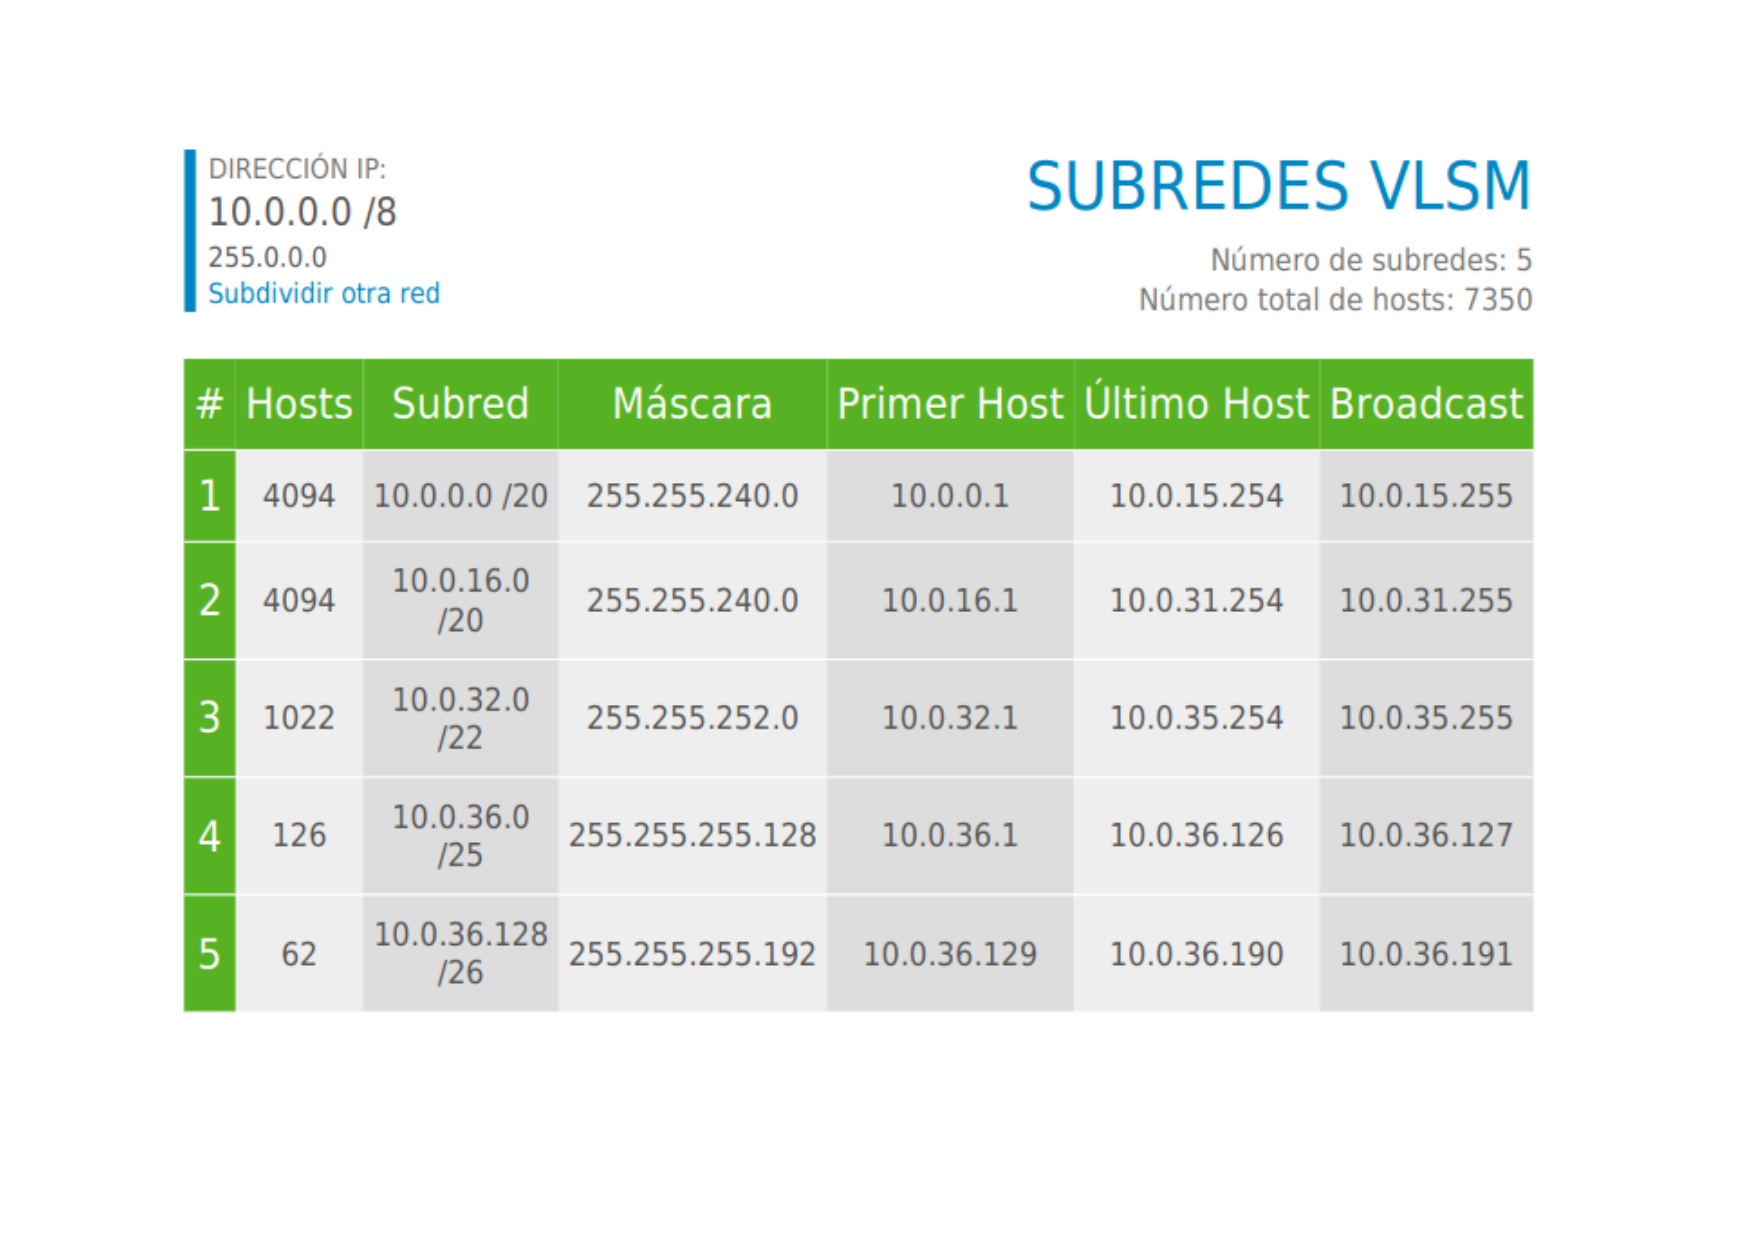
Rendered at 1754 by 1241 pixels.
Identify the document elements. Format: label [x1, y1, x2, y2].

picture [137, 112, 1556, 1056]
